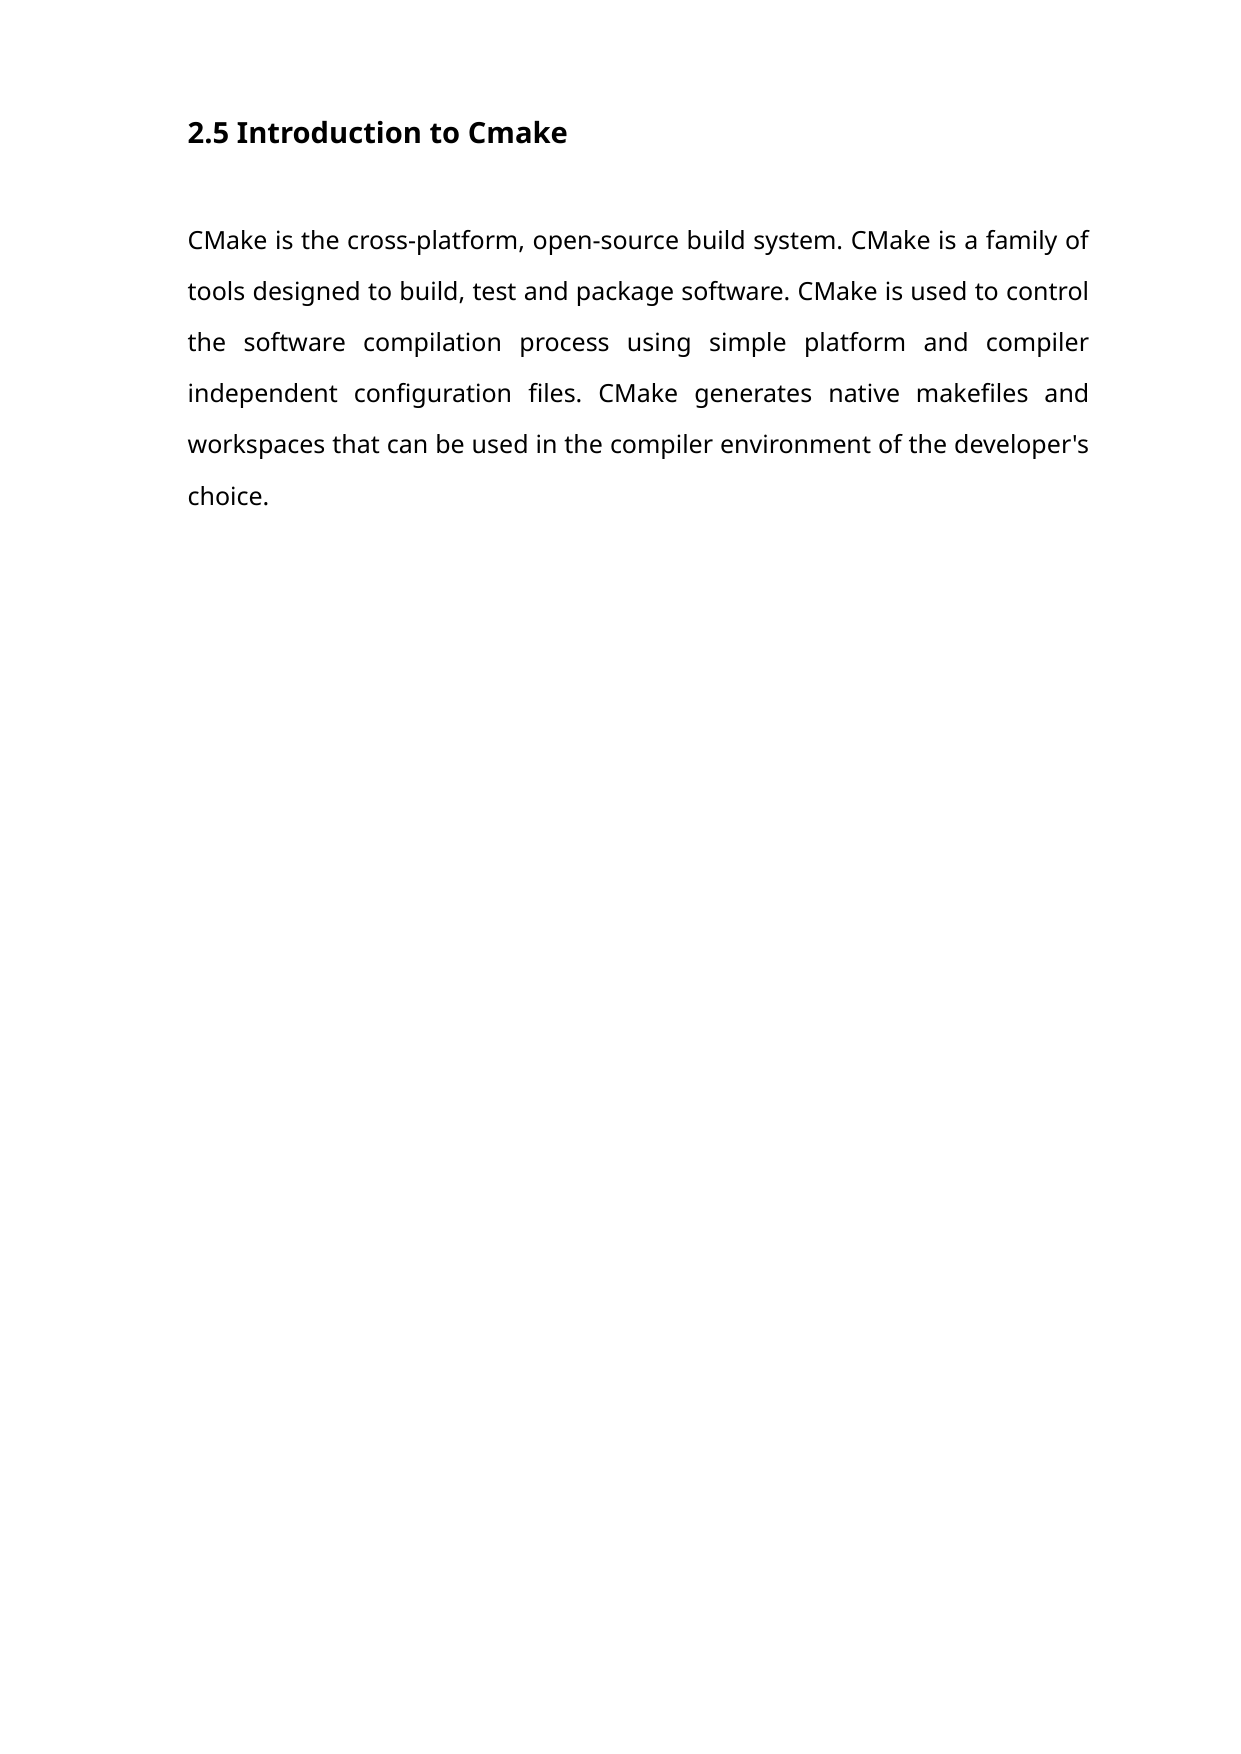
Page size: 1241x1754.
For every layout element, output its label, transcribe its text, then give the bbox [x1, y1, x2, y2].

text CMake is the cross-platform, open-source build system. CMake is a family of tools designed to build, test and package software. CMake is used to control the software compilation process using simple platform and compiler independent configuration files. CMake generates native makefiles and workspaces that can be used in the compiler environment of the developer's choice. [187, 223, 1091, 512]
text 2.5 Introduction to Cmake [187, 112, 1091, 152]
